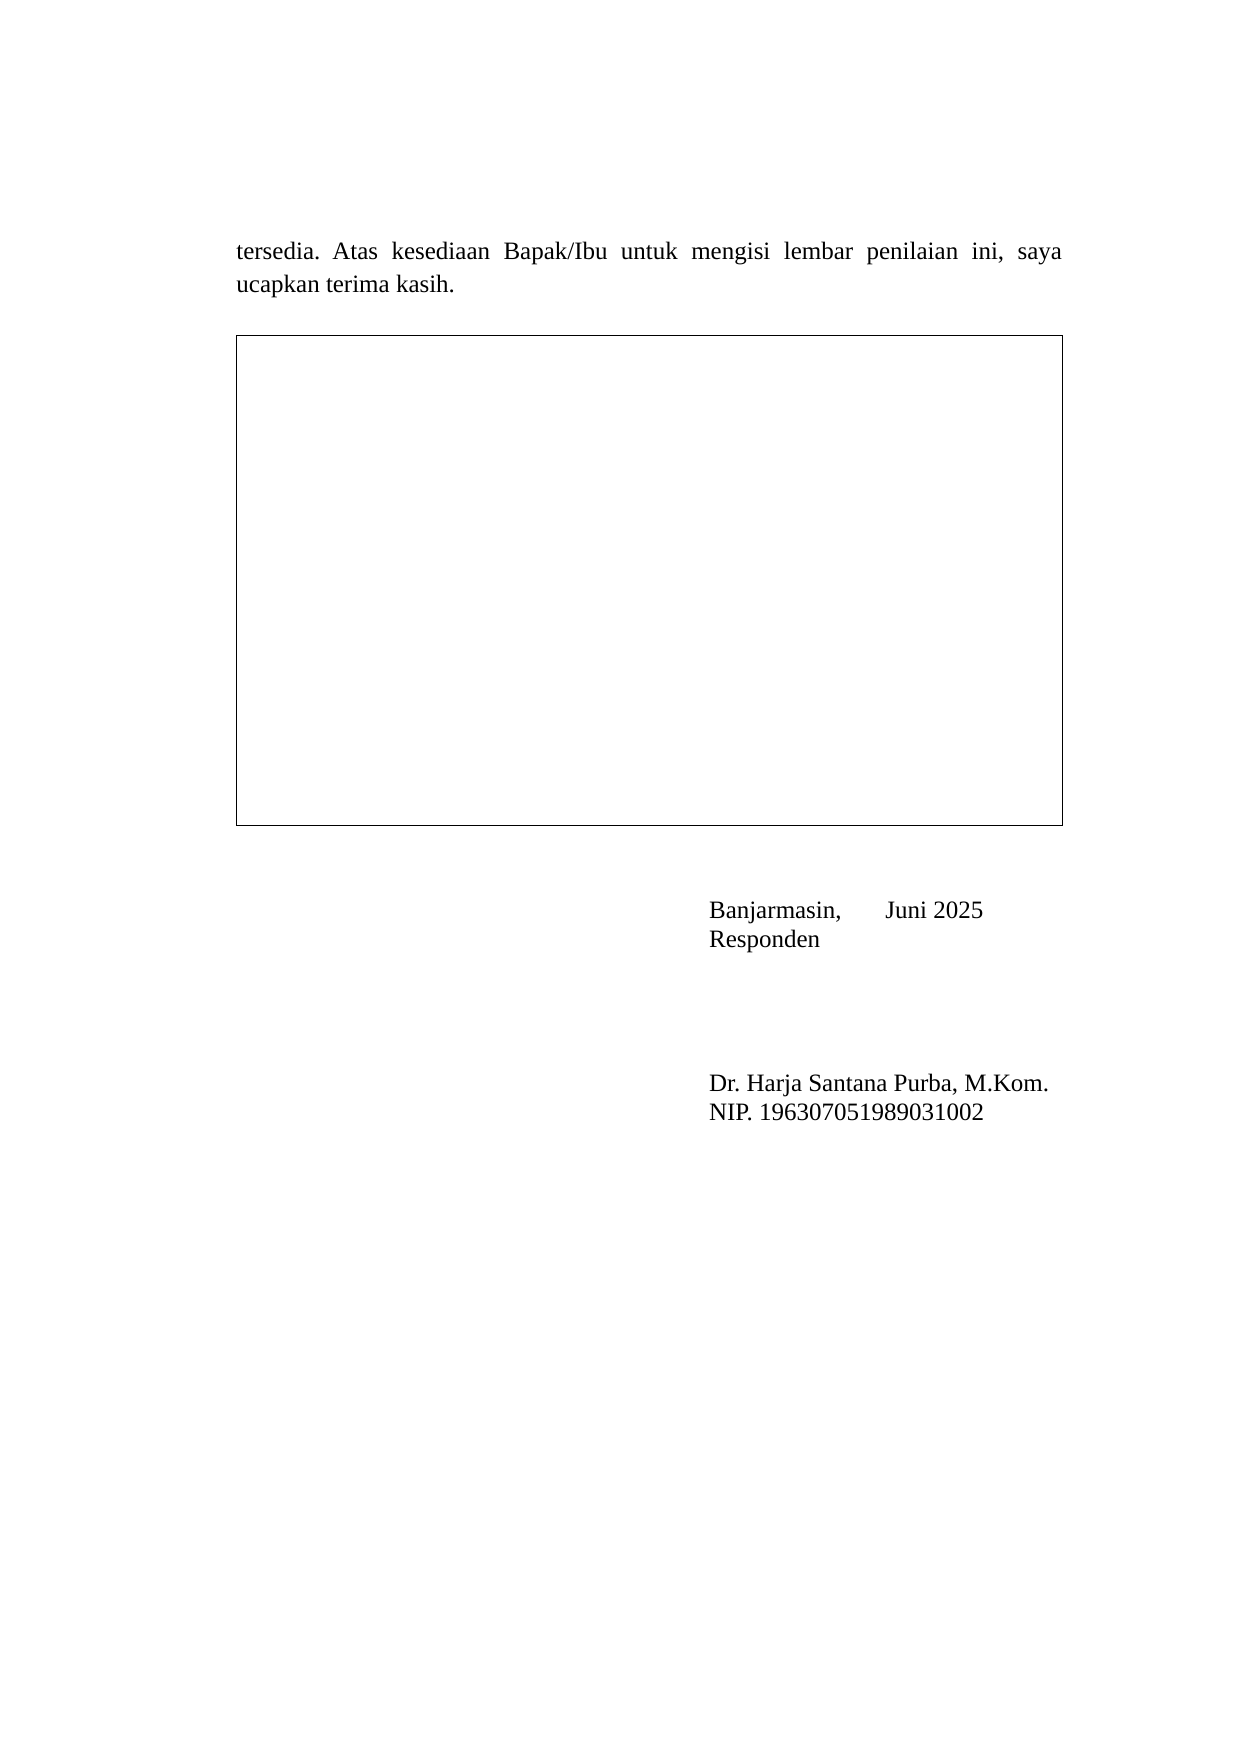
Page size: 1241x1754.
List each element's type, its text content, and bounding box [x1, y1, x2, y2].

table_header [236, 896, 709, 924]
table_cell Responden Dr. Harja Santana Purba, M.Kom. NIP. 196307051989031002 [709, 924, 1063, 1126]
text tersedia. Atas kesediaan Bapak/Ibu untuk mengisi lembar penilaian ini, saya ucapkan terima kasih. [236, 236, 1063, 298]
table_cell [236, 924, 709, 1126]
table_header Banjarmasin, Juni 2025 [709, 896, 1063, 924]
